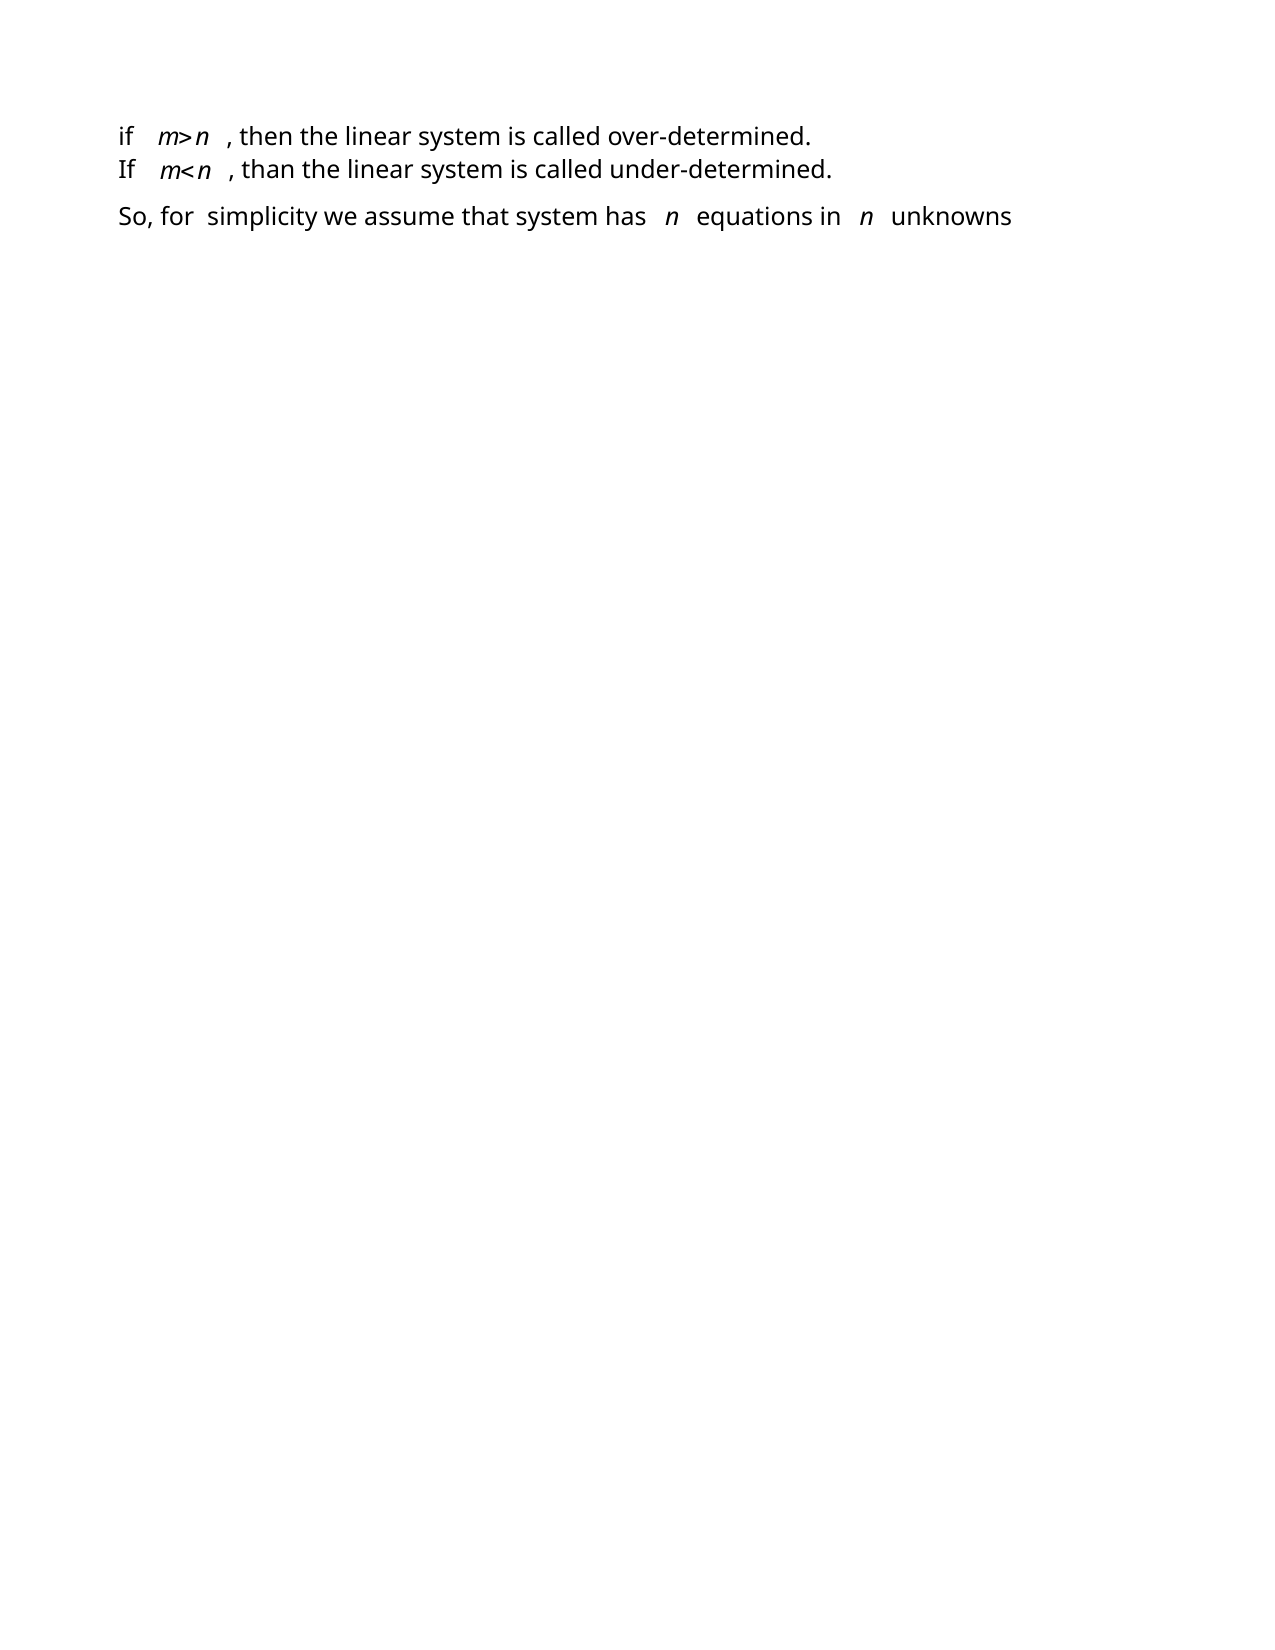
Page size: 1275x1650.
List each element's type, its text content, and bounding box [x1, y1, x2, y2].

text So, for simplicity we assume that system hasequations inunknowns [118, 198, 1157, 232]
text if , then the linear system is called over-determined. [118, 118, 1157, 152]
text If , than the linear system is called under-determined. [118, 152, 1157, 186]
